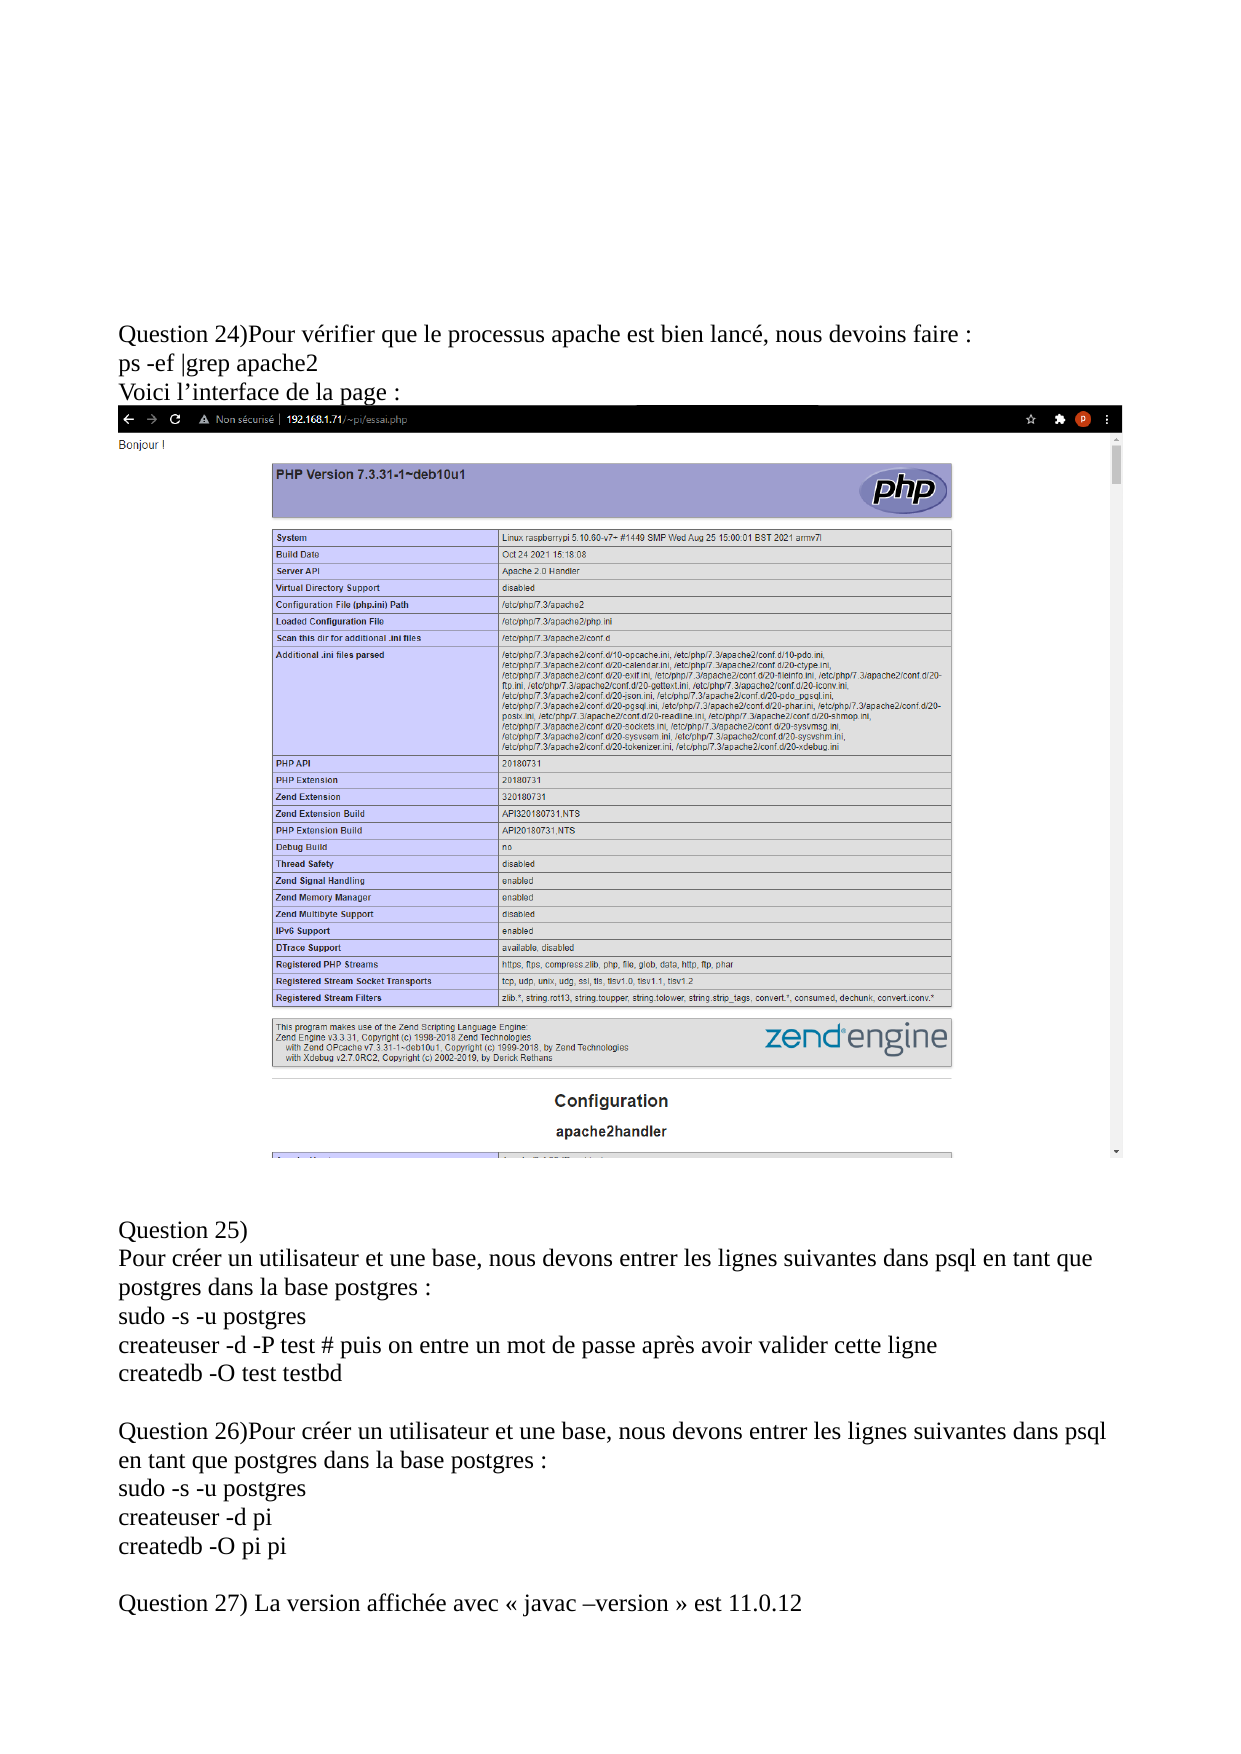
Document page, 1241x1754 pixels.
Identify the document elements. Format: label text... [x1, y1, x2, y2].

text createdb -O pi pi [118, 1531, 1122, 1560]
text Question 25) [118, 1215, 1122, 1243]
text Voici l’interface de la page : [118, 377, 1122, 405]
picture [118, 405, 1123, 1158]
text ps -ef |grep apache2 [118, 348, 1122, 377]
text createdb -O test testbd [118, 1358, 1122, 1387]
text sudo -s -u postgres [118, 1301, 1122, 1330]
text Question 24)Pour vérifier que le processus apache est bien lancé, nous devoins faire : [118, 319, 1122, 348]
text Question 27) La version affichée avec « javac –version » est 11.0.12 [118, 1588, 1122, 1617]
text createuser -d pi [118, 1502, 1122, 1531]
text sudo -s -u postgres [118, 1473, 1122, 1502]
text createuser -d -P test # puis on entre un mot de passe après avoir valider cette ligne [118, 1330, 1122, 1358]
text Question 26)Pour créer un utilisateur et une base, nous devons entrer les lignes suivantes dans psql en tant que postgres dans la base postgres : [118, 1416, 1122, 1473]
text Pour créer un utilisateur et une base, nous devons entrer les lignes suivantes dans psql en tant que postgres dans la base postgres : [118, 1243, 1122, 1301]
